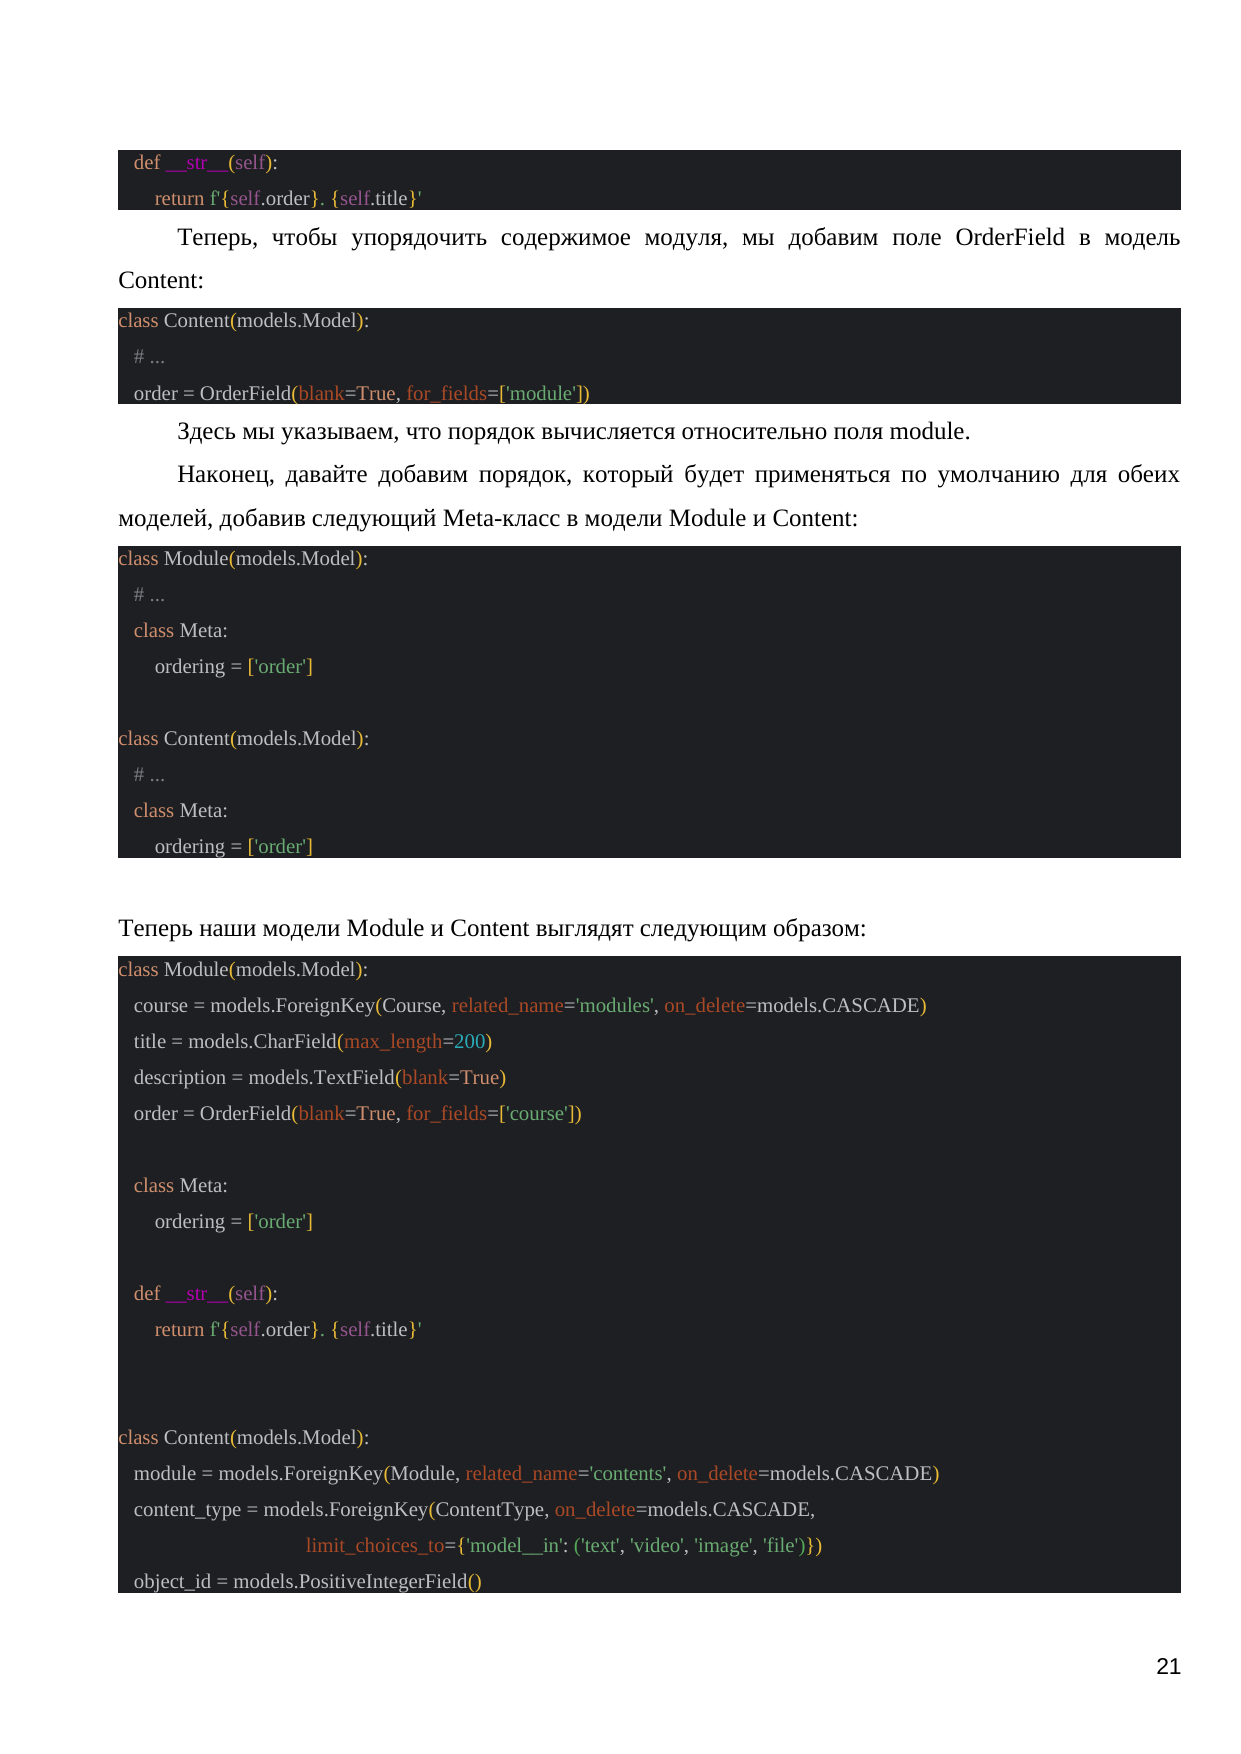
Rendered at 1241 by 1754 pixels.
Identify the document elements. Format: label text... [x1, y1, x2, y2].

text limit_choices_to={'model__in': ('text', 'video', 'image', 'file')}) [118, 1533, 1181, 1557]
text # ... [118, 344, 1181, 368]
text title = models.CharField(max_length=200) [118, 1028, 1181, 1053]
text description = models.TextField(blank=True) [118, 1064, 1181, 1089]
text Наконец, давайте добавим порядок, который будет применяться по умолчанию для обеих моделей, добавив следующий Meta-класс в модели Module и Content: [118, 459, 1181, 531]
text Теперь наши модели Module и Content выглядят следующим образом: [118, 870, 1181, 942]
text class Meta: [118, 618, 1181, 642]
text course = models.ForeignKey(Course, related_name='modules', on_delete=models.CASCADE) [118, 992, 1181, 1017]
text class Content(models.Model): [118, 726, 1181, 750]
text order = OrderField(blank=True, for_fields=['module']) [118, 380, 1181, 404]
text def __str__(self): [118, 150, 1181, 174]
text return f'{self.order}. {self.title}' [118, 1317, 1181, 1341]
text order = OrderField(blank=True, for_fields=['course']) [118, 1101, 1181, 1125]
text module = models.ForeignKey(Module, related_name='contents', on_delete=models.CASCADE) [118, 1461, 1181, 1485]
text content_type = models.ForeignKey(ContentType, on_delete=models.CASCADE, [118, 1497, 1181, 1521]
text class Content(models.Model): [118, 1425, 1181, 1449]
text Здесь мы указываем, что порядок вычисляется относительно поля module. [118, 416, 1181, 445]
text class Module(models.Model): [118, 956, 1181, 981]
text ordering = ['order'] [118, 834, 1181, 858]
text class Meta: [118, 798, 1181, 822]
text def __str__(self): [118, 1281, 1181, 1305]
text ordering = ['order'] [118, 654, 1181, 678]
text # ... [118, 582, 1181, 606]
text Теперь, чтобы упорядочить содержимое модуля, мы добавим поле OrderField в модель Content: [118, 222, 1181, 294]
text class Module(models.Model): [118, 546, 1181, 570]
text return f'{self.order}. {self.title}' [118, 186, 1181, 210]
text # ... [118, 762, 1181, 786]
text class Content(models.Model): [118, 308, 1181, 332]
text class Meta: [118, 1173, 1181, 1197]
text ordering = ['order'] [118, 1209, 1181, 1233]
text object_id = models.PositiveIntegerField() [118, 1569, 1181, 1593]
